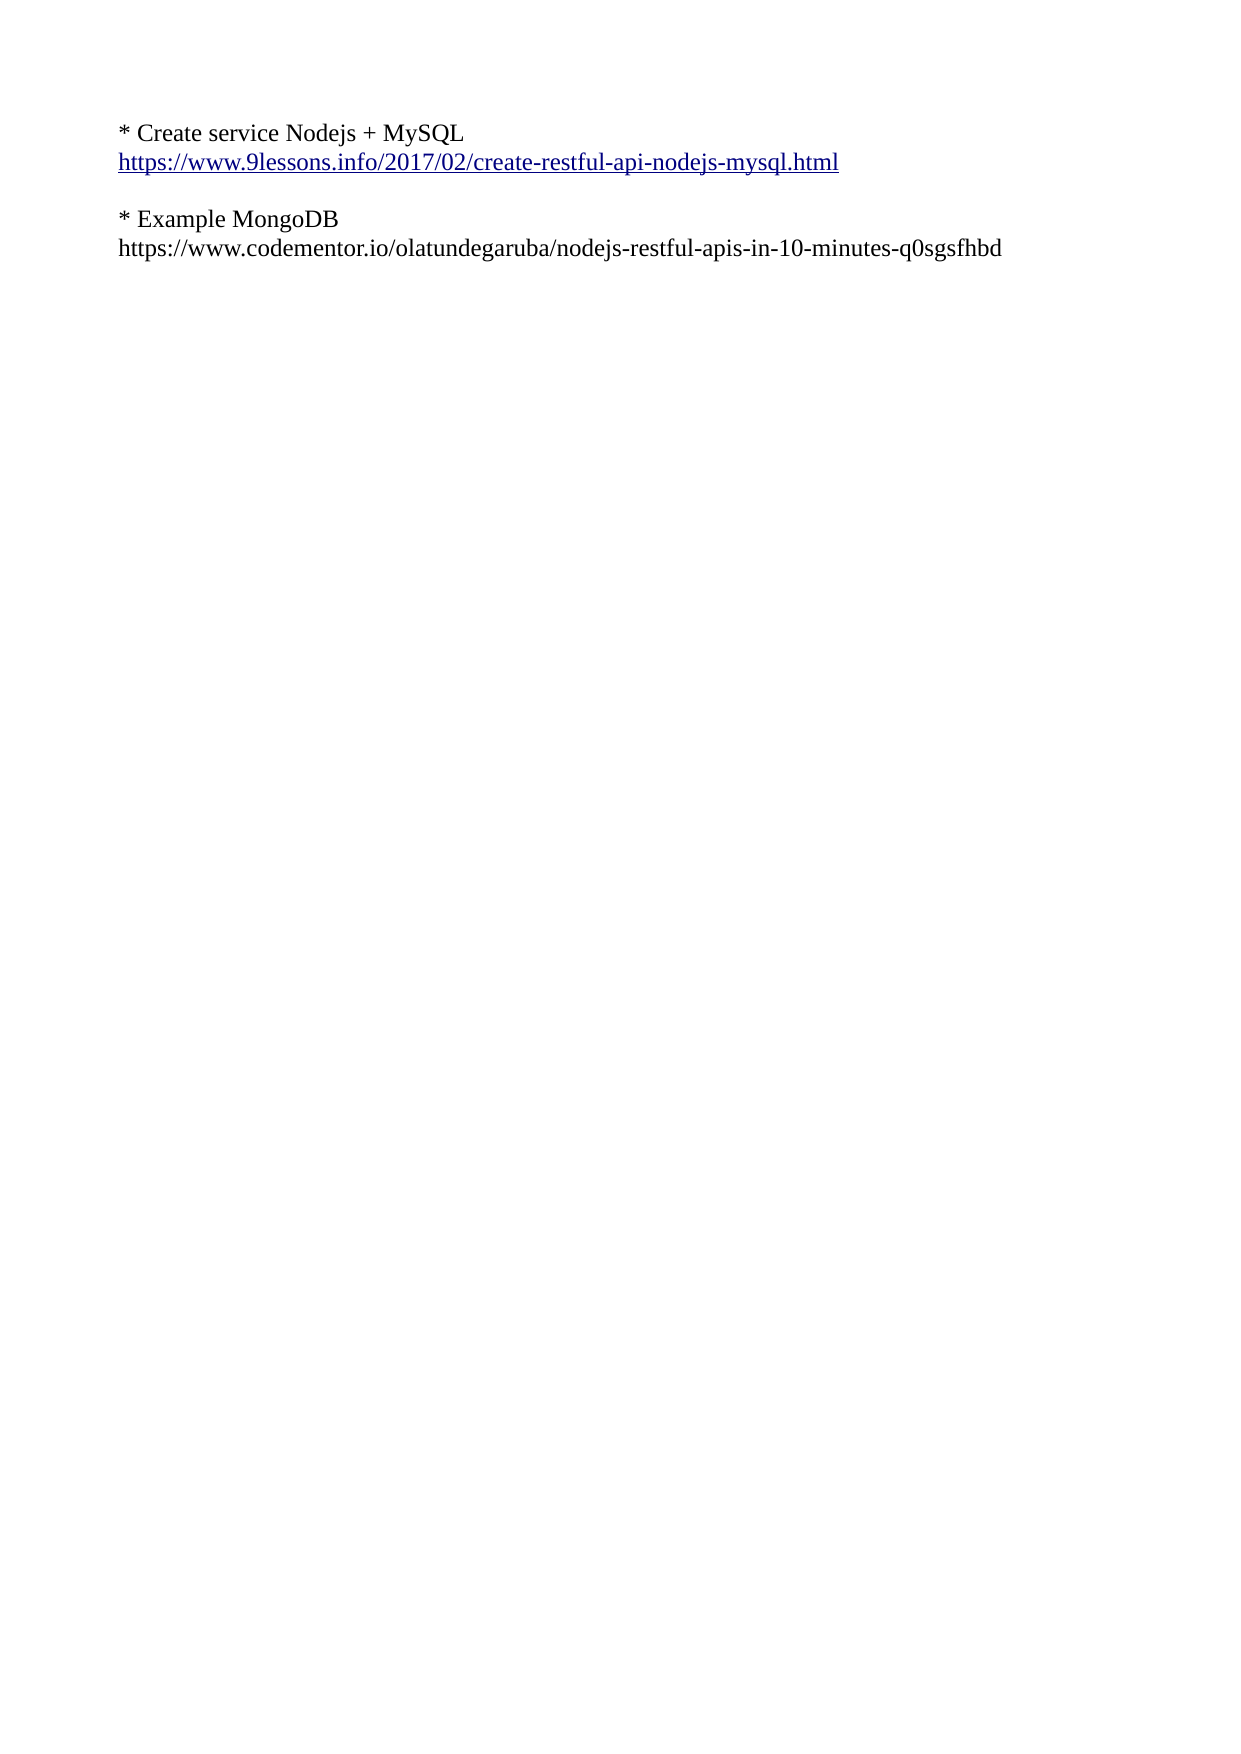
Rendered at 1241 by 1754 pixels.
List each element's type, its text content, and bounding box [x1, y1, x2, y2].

text https://www.9lessons.info/2017/02/create-restful-api-nodejs-mysql.html [118, 147, 1122, 176]
text * Create service Nodejs + MySQL [118, 118, 1122, 147]
text https://www.codementor.io/olatundegaruba/nodejs-restful-apis-in-10-minutes-q0sgsfhbd [118, 233, 1122, 262]
text * Example MongoDB [118, 204, 1122, 233]
